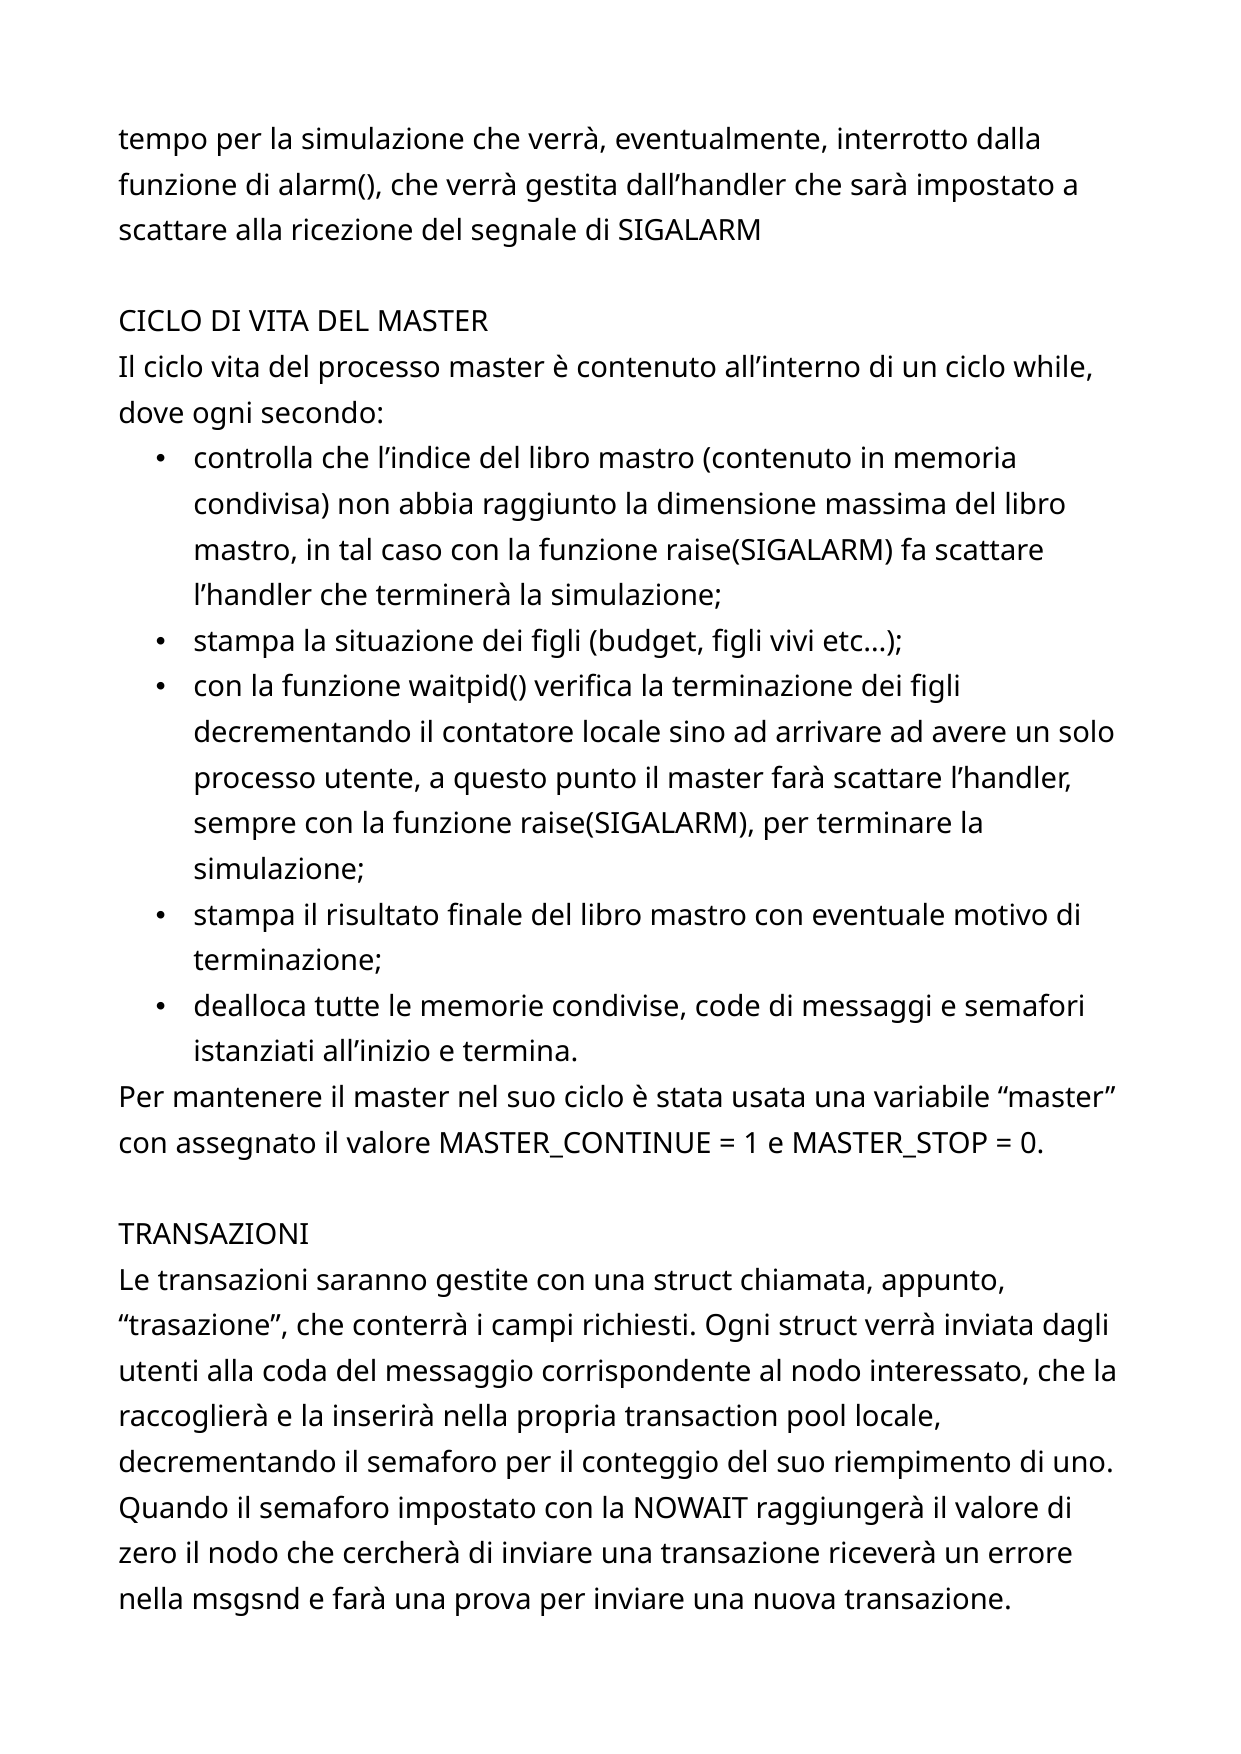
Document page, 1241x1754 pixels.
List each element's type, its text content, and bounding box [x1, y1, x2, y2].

text Il ciclo vita del processo master è contenuto all’interno di un ciclo while, dove ogni secondo: [118, 346, 1122, 432]
text CICLO DI VITA DEL MASTER [118, 301, 1122, 340]
text Le transazioni saranno gestite con una struct chiamata, appunto, “trasazione”, che conterrà i campi richiesti. Ogni struct verrà inviata dagli utenti alla coda del messaggio corrispondente al nodo interessato, che la raccoglierà e la inserirà nella propria transaction pool locale, decrementando il semaforo per il conteggio del suo riempimento di uno. Quando il semaforo impostato con la NOWAIT raggiungerà il valore di zero il nodo che cercherà di inviare una transazione riceverà un errore nella msgsnd e farà una prova per inviare una nuova transazione. [118, 1259, 1122, 1618]
text TRANSAZIONI [118, 1213, 1122, 1253]
list dealloca tutte le memorie condivise, code di messaggi e semafori istanziati all’inizio e termina. [156, 985, 1122, 1070]
list con la funzione waitpid() verifica la terminazione dei figli decrementando il contatore locale sino ad arrivare ad avere un solo processo utente, a questo punto il master farà scattare l’handler, sempre con la funzione raise(SIGALARM), per terminare la simulazione; [156, 666, 1122, 888]
list stampa la situazione dei figli (budget, figli vivi etc…); [156, 620, 1122, 660]
list stampa il risultato finale del libro mastro con eventuale motivo di terminazione; [156, 894, 1122, 979]
text tempo per la simulazione che verrà, eventualmente, interrotto dalla funzione di alarm(), che verrà gestita dall’handler che sarà impostato a scattare alla ricezione del segnale di SIGALARM [118, 118, 1122, 249]
text Per mantenere il master nel suo ciclo è stata usata una variabile “master” con assegnato il valore MASTER_CONTINUE = 1 e MASTER_STOP = 0. [118, 1076, 1122, 1162]
list controlla che l’indice del libro mastro (contenuto in memoria condivisa) non abbia raggiunto la dimensione massima del libro mastro, in tal caso con la funzione raise(SIGALARM) fa scattare l’handler che terminerà la simulazione; [156, 437, 1122, 614]
